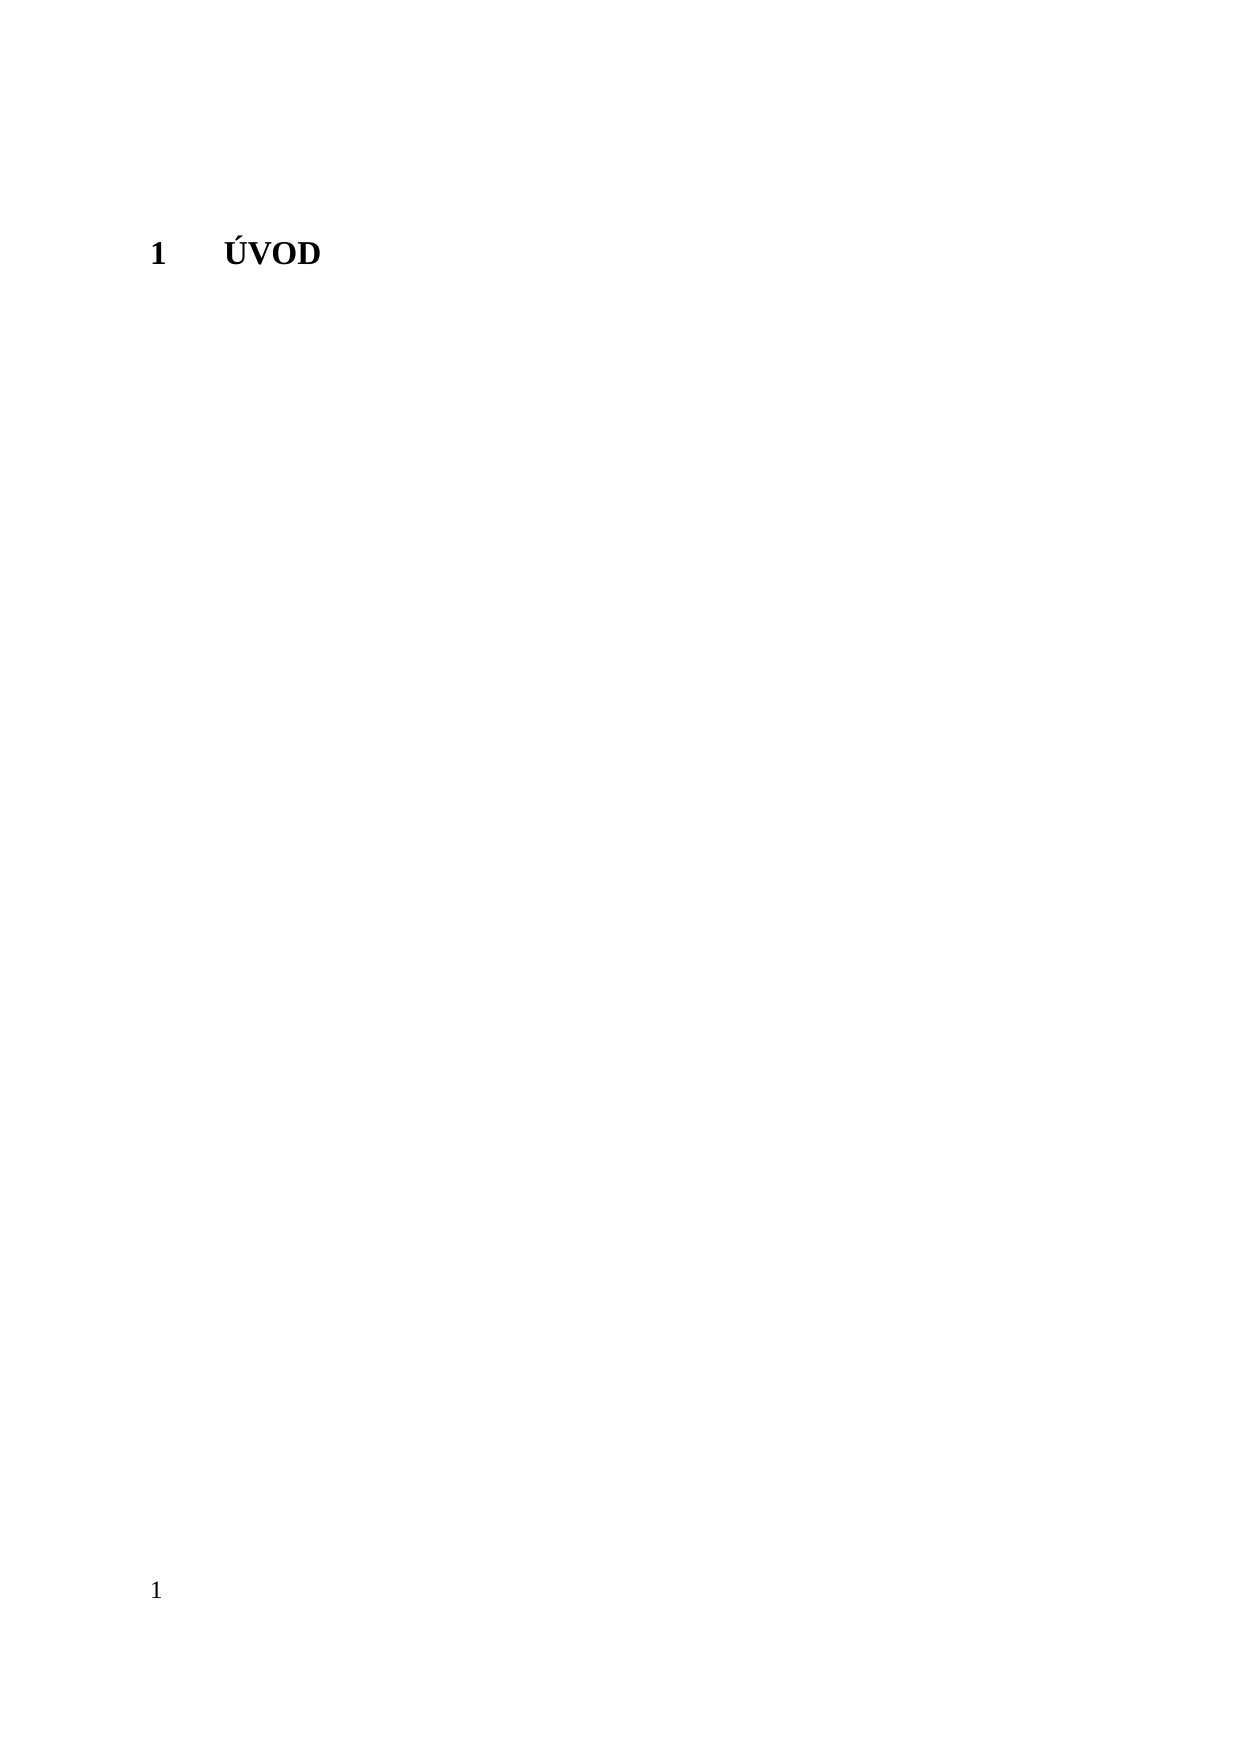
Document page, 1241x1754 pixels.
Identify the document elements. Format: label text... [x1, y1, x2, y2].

subtitle Úvod [150, 233, 1090, 272]
